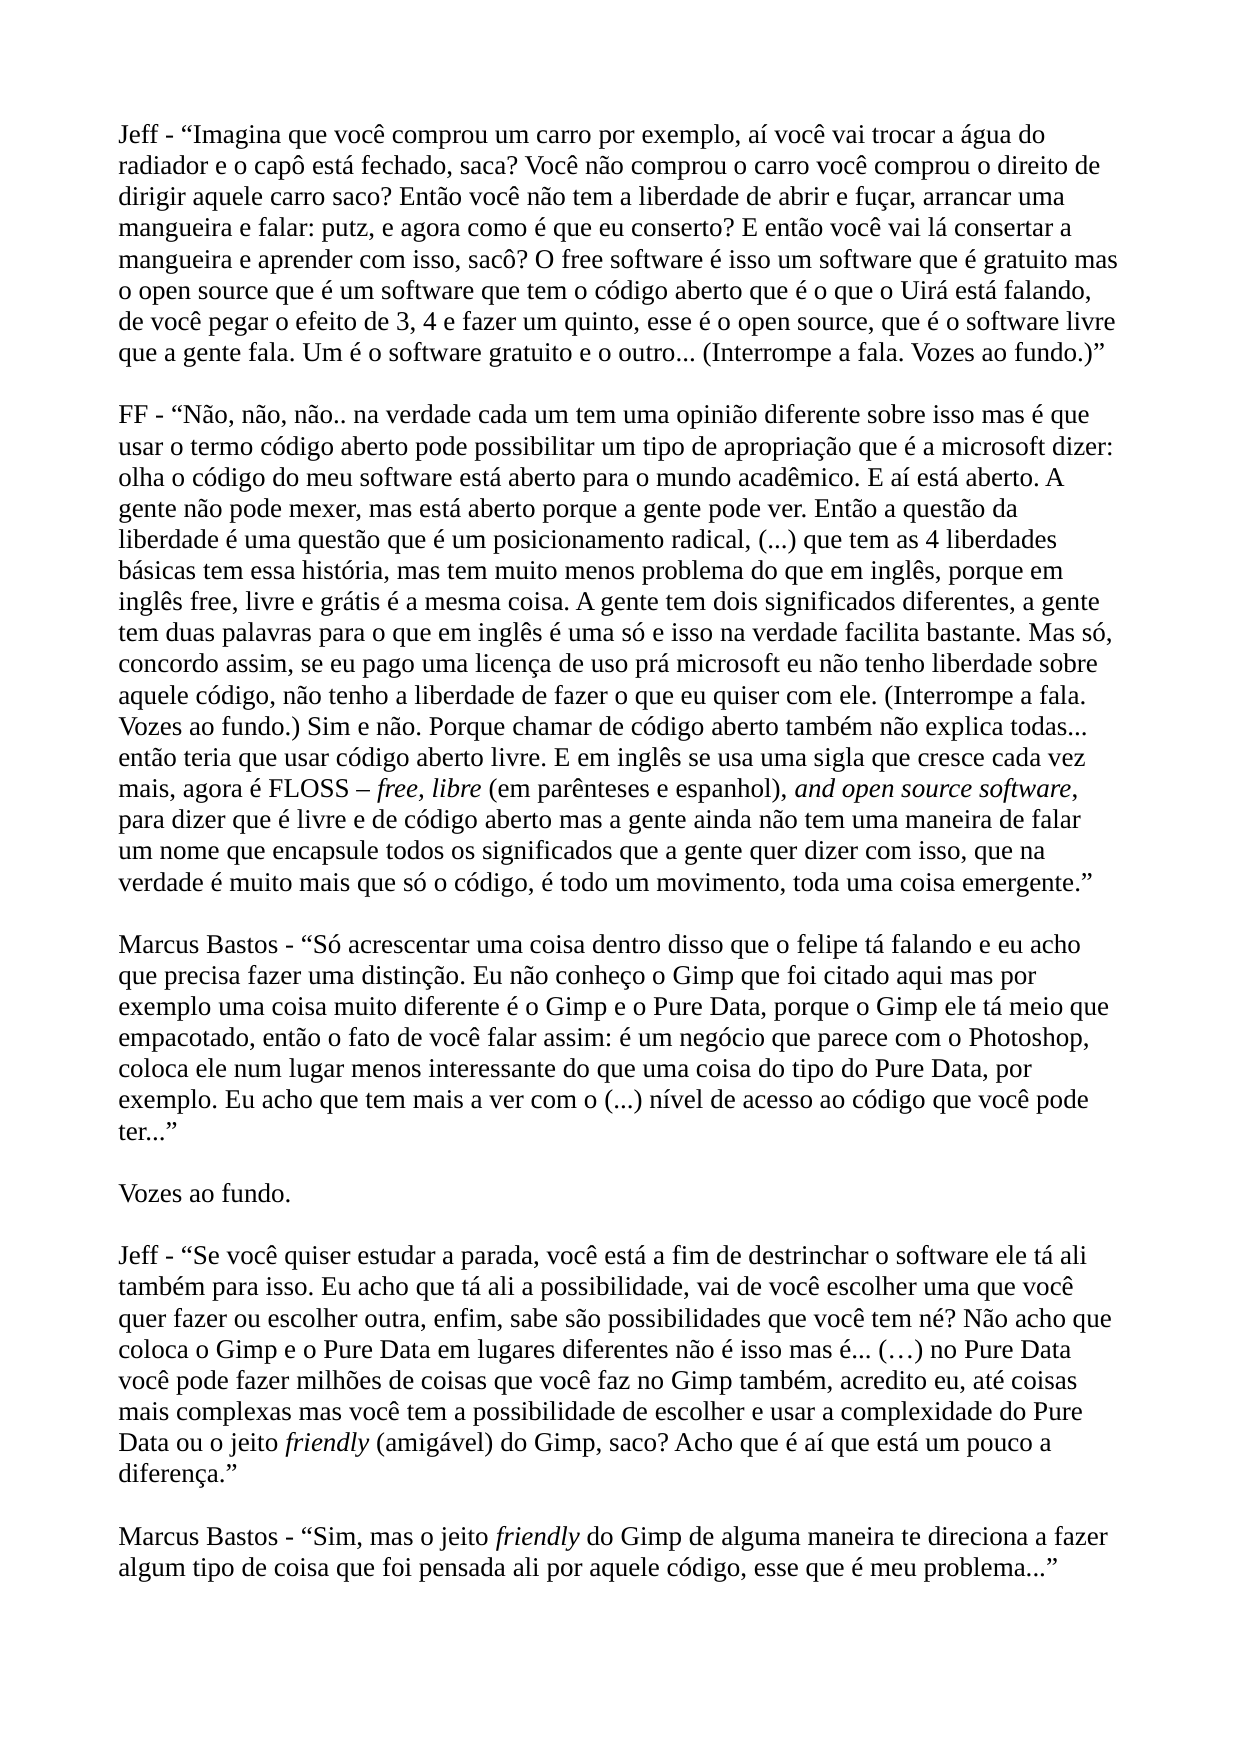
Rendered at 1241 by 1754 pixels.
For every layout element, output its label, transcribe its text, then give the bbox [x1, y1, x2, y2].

text FF - “Não, não, não.. na verdade cada um tem uma opinião diferente sobre isso mas é que usar o termo código aberto pode possibilitar um tipo de apropriação que é a microsoft dizer: olha o código do meu software está aberto para o mundo acadêmico. E aí está aberto. A gente não pode mexer, mas está aberto porque a gente pode ver. Então a questão da liberdade é uma questão que é um posicionamento radical, (...) que tem as 4 liberdades básicas tem essa história, mas tem muito menos problema do que em inglês, porque em inglês free, livre e grátis é a mesma coisa. A gente tem dois significados diferentes, a gente tem duas palavras para o que em inglês é uma só e isso na verdade facilita bastante. Mas só, concordo assim, se eu pago uma licença de uso prá microsoft eu não tenho liberdade sobre aquele código, não tenho a liberdade de fazer o que eu quiser com ele. (Interrompe a fala. Vozes ao fundo.) Sim e não. Porque chamar de código aberto também não explica todas... então teria que usar código aberto livre. E em inglês se usa uma sigla que cresce cada vez mais, agora é FLOSS – free, libre (em parênteses e espanhol), and open source software, para dizer que é livre e de código aberto mas a gente ainda não tem uma maneira de falar um nome que encapsule todos os significados que a gente quer dizer com isso, que na verdade é muito mais que só o código, é todo um movimento, toda uma coisa emergente.” [118, 398, 1122, 897]
text Marcus Bastos - “Só acrescentar uma coisa dentro disso que o felipe tá falando e eu acho que precisa fazer uma distinção. Eu não conheço o Gimp que foi citado aqui mas por exemplo uma coisa muito diferente é o Gimp e o Pure Data, porque o Gimp ele tá meio que empacotado, então o fato de você falar assim: é um negócio que parece com o Photoshop, coloca ele num lugar menos interessante do que uma coisa do tipo do Pure Data, por exemplo. Eu acho que tem mais a ver com o (...) nível de acesso ao código que você pode ter...” [118, 928, 1122, 1146]
text Jeff - “Se você quiser estudar a parada, você está a fim de destrinchar o software ele tá ali também para isso. Eu acho que tá ali a possibilidade, vai de você escolher uma que você quer fazer ou escolher outra, enfim, sabe são possibilidades que você tem né? Não acho que coloca o Gimp e o Pure Data em lugares diferentes não é isso mas é... (…) no Pure Data você pode fazer milhões de coisas que você faz no Gimp também, acredito eu, até coisas mais complexas mas você tem a possibilidade de escolher e usar a complexidade do Pure Data ou o jeito friendly (amigável) do Gimp, saco? Acho que é aí que está um pouco a diferença.” [118, 1239, 1122, 1488]
text Jeff - “Imagina que você comprou um carro por exemplo, aí você vai trocar a água do radiador e o capô está fechado, saca? Você não comprou o carro você comprou o direito de dirigir aquele carro saco? Então você não tem a liberdade de abrir e fuçar, arrancar uma mangueira e falar: putz, e agora como é que eu conserto? E então você vai lá consertar a mangueira e aprender com isso, sacô? O free software é isso um software que é gratuito mas o open source que é um software que tem o código aberto que é o que o Uirá está falando, de você pegar o efeito de 3, 4 e fazer um quinto, esse é o open source, que é o software livre que a gente fala. Um é o software gratuito e o outro... (Interrompe a fala. Vozes ao fundo.)” [118, 118, 1122, 367]
text Marcus Bastos - “Sim, mas o jeito friendly do Gimp de alguma maneira te direciona a fazer algum tipo de coisa que foi pensada ali por aquele código, esse que é meu problema...” [118, 1520, 1122, 1582]
text Vozes ao fundo. [118, 1177, 1122, 1208]
